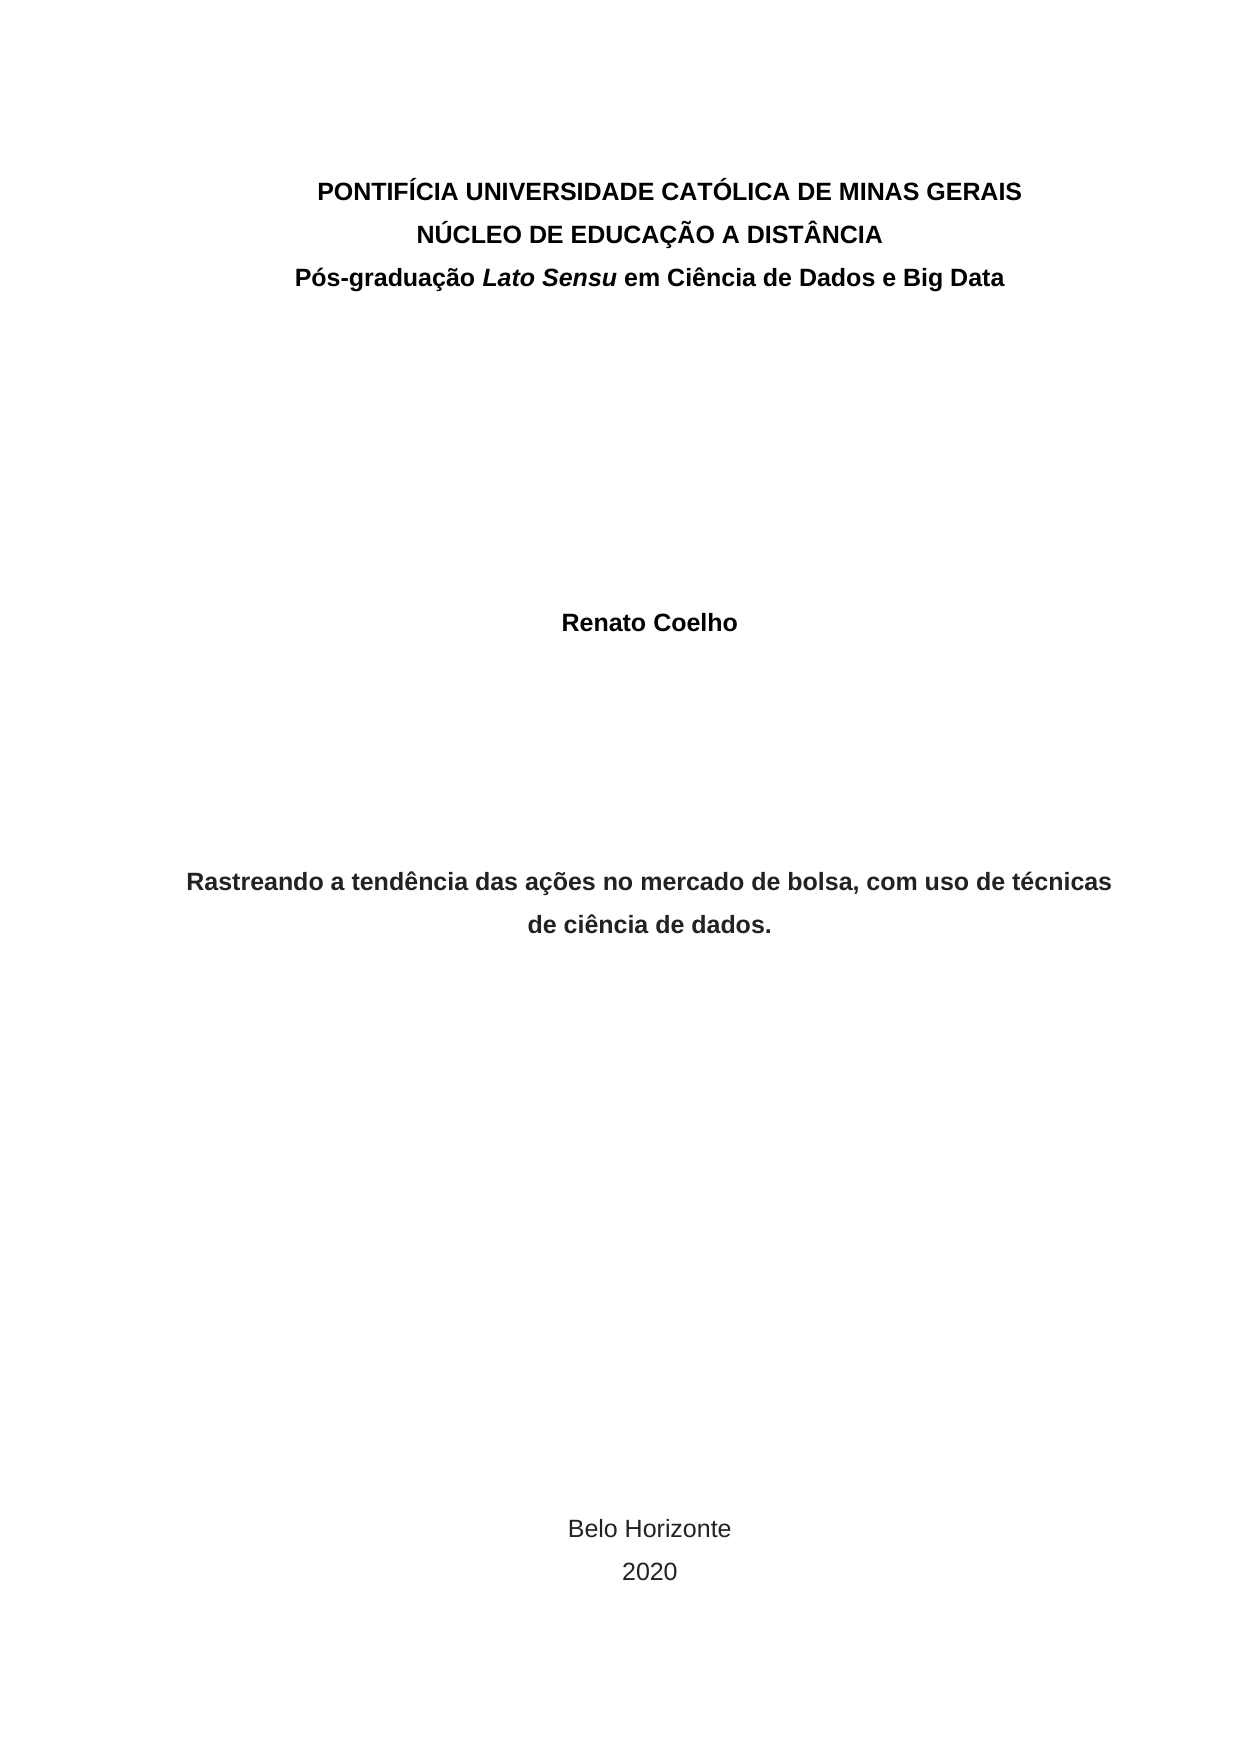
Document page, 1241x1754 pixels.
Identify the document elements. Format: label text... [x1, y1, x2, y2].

text Belo Horizonte [177, 1514, 1122, 1543]
text Renato Coelho [177, 608, 1122, 637]
text Rastreando a tendência das ações no mercado de bolsa, com uso de técnicas de ciência de dados. [177, 867, 1122, 939]
text 2020 [177, 1557, 1122, 1586]
text PONTIFÍCIA UNIVERSIDADE CATÓLICA DE MINAS GERAIS NÚCLEO DE EDUCAÇÃO A DISTÂNCIA [177, 177, 1122, 249]
text Pós-graduação Lato Sensu em Ciência de Dados e Big Data [177, 263, 1122, 292]
